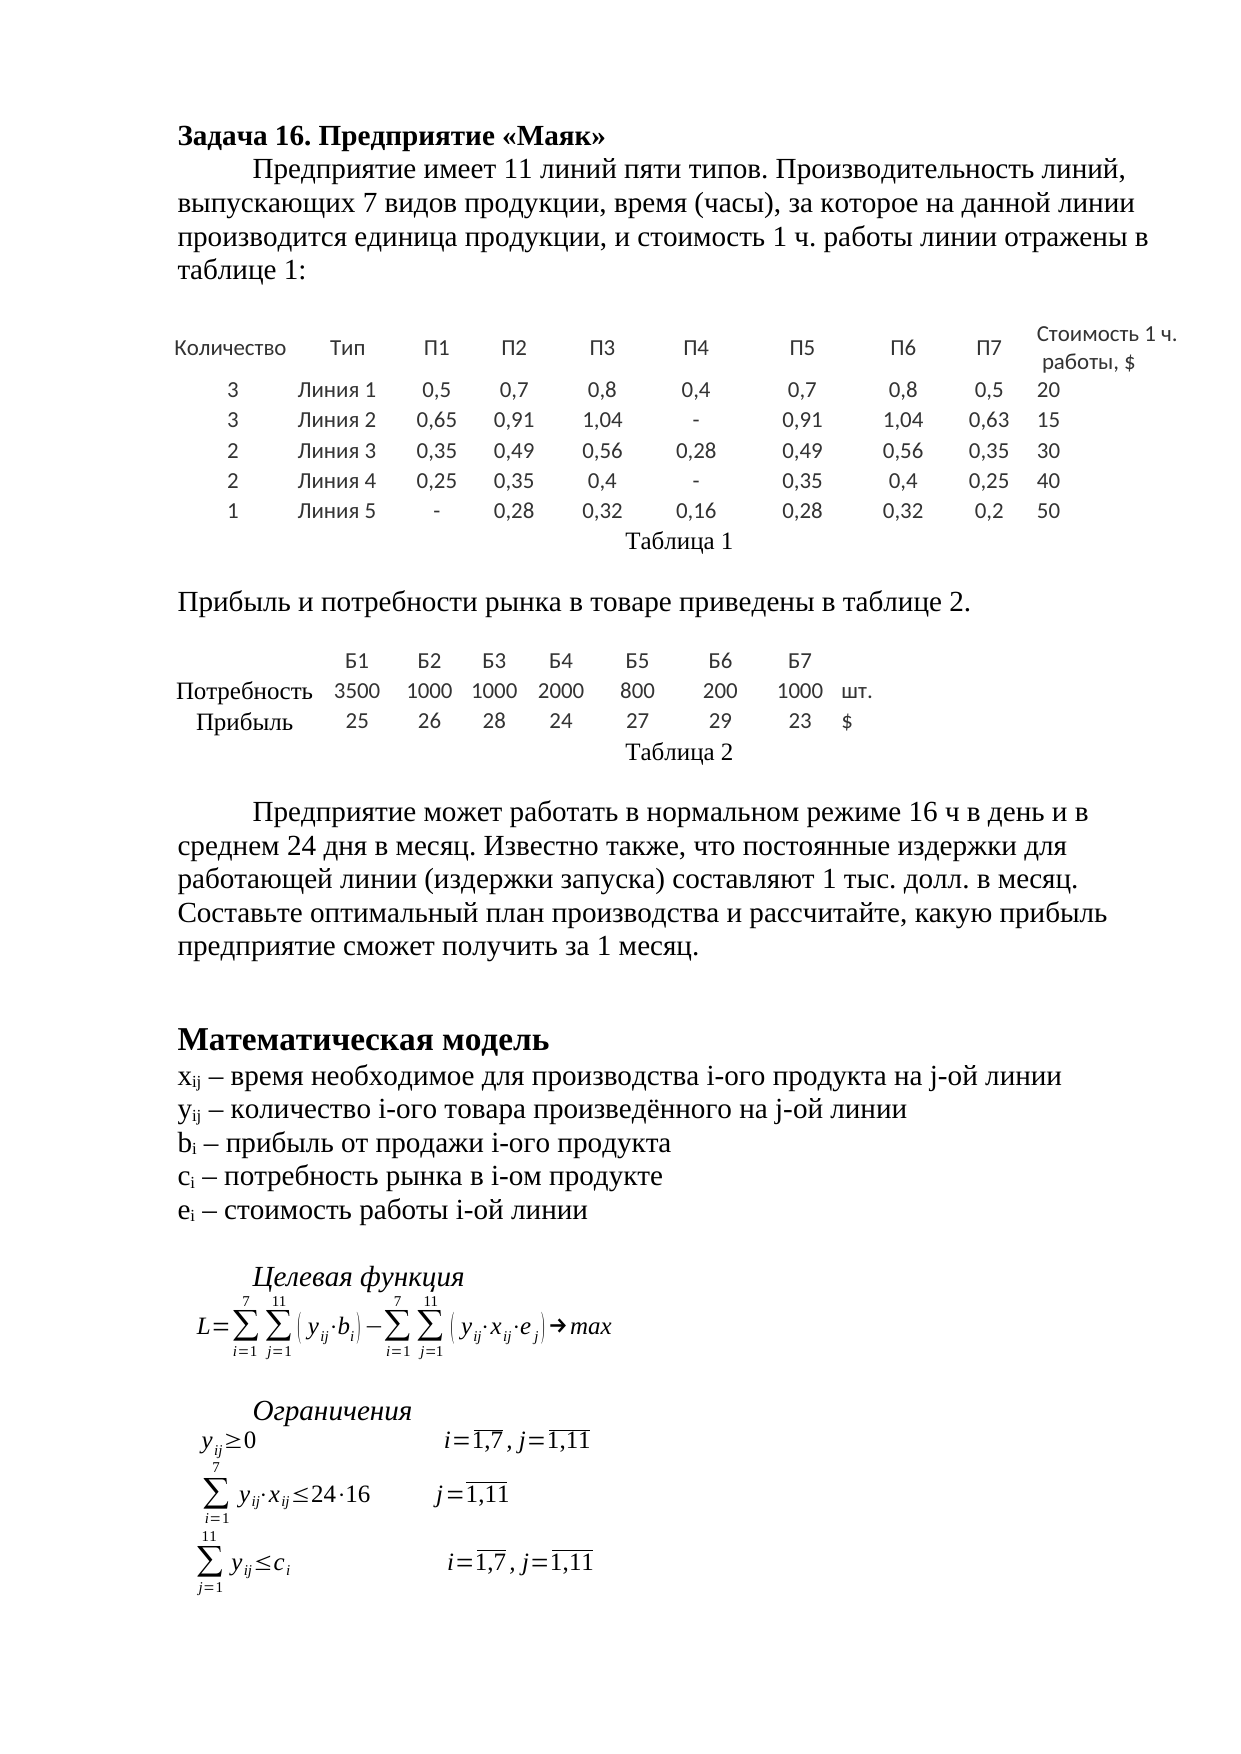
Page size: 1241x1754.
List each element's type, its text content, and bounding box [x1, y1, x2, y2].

table_cell 0,49 [743, 436, 862, 466]
table_cell 3500 [318, 676, 396, 707]
text Целевая функция [177, 1259, 1181, 1293]
table_cell 0,32 [862, 496, 944, 526]
table_cell 2 [171, 436, 294, 466]
table_cell 1000 [396, 676, 462, 707]
table_cell 800 [596, 676, 679, 707]
table_cell - [649, 466, 743, 496]
table_header П5 [743, 319, 862, 375]
table_cell 40 [1034, 466, 1240, 496]
table_cell 24 [526, 707, 596, 737]
text Предприятие имеет 11 линий пяти типов. Производительность линий, [177, 152, 1181, 185]
table_cell 0,35 [944, 436, 1033, 466]
table_cell 15 [1034, 406, 1240, 436]
table_cell 0,28 [649, 436, 743, 466]
table_cell Линия 5 [294, 496, 401, 526]
table_cell 0,25 [401, 466, 472, 496]
table_header Б6 [679, 646, 762, 676]
table_cell 0,91 [473, 406, 555, 436]
table_cell 28 [463, 707, 526, 737]
table_header П3 [555, 319, 649, 375]
table_cell 0,5 [944, 375, 1033, 406]
table_header Стоимость 1 ч. работы, $ [1034, 319, 1240, 375]
text выпускающих 7 видов продукции, время (часы), за которое на данной линии производится единица продукции, и стоимость 1 ч. работы линии отражены в таблице 1: [177, 185, 1181, 286]
table_header Б5 [596, 646, 679, 676]
table_cell 1000 [762, 676, 838, 707]
text bi – прибыль от продажи i-ого продукта [177, 1125, 1181, 1158]
table_cell 0,35 [473, 466, 555, 496]
text Таблица 1 [177, 526, 1181, 555]
table_cell 26 [396, 707, 462, 737]
text Математическая модель [177, 1019, 1181, 1058]
table_header П1 [401, 319, 472, 375]
text Таблица 2 [177, 737, 1181, 766]
table_cell 0,4 [555, 466, 649, 496]
table_cell 0,25 [944, 466, 1033, 496]
table_cell 27 [596, 707, 679, 737]
table_cell Линия 4 [294, 466, 401, 496]
table_cell 0,28 [473, 496, 555, 526]
table_cell 0,32 [555, 496, 649, 526]
table_cell 0,49 [473, 436, 555, 466]
table_header Б2 [396, 646, 462, 676]
table_cell Линия 3 [294, 436, 401, 466]
table_cell $ [838, 707, 904, 737]
table_cell 3 [171, 375, 294, 406]
table_cell 1 [171, 496, 294, 526]
table_header П6 [862, 319, 944, 375]
table_cell 200 [679, 676, 762, 707]
table_cell 1000 [463, 676, 526, 707]
text yij – количество i-ого товара произведённого на j-ой линии [177, 1091, 1181, 1125]
table_header Б3 [463, 646, 526, 676]
table_header Б7 [762, 646, 838, 676]
table_cell 29 [679, 707, 762, 737]
table_cell 20 [1034, 375, 1240, 406]
table_cell 0,63 [944, 406, 1033, 436]
table_cell 0,35 [743, 466, 862, 496]
text ei – стоимость работы i-ой линии [177, 1192, 1181, 1226]
table_header Б4 [526, 646, 596, 676]
table_header Тип [294, 319, 401, 375]
table_header П2 [473, 319, 555, 375]
text Прибыль и потребности рынка в товаре приведены в таблице 2. [177, 584, 1181, 617]
table_cell 25 [318, 707, 396, 737]
table_cell Линия 1 [294, 375, 401, 406]
table_cell 2000 [526, 676, 596, 707]
table_cell 1,04 [555, 406, 649, 436]
table_cell 0,7 [743, 375, 862, 406]
table_cell 1,04 [862, 406, 944, 436]
text xij – время необходимое для производства i-ого продукта на j-ой линии [177, 1058, 1181, 1091]
table_header П7 [944, 319, 1033, 375]
table_cell 2 [171, 466, 294, 496]
table_cell 0,2 [944, 496, 1033, 526]
table_cell 3 [171, 406, 294, 436]
table_cell Линия 2 [294, 406, 401, 436]
table_cell - [401, 496, 472, 526]
table_cell 0,91 [743, 406, 862, 436]
table_cell 0,35 [401, 436, 472, 466]
table_header [838, 646, 904, 676]
table_cell 0,5 [401, 375, 472, 406]
table_header [171, 646, 318, 676]
table_cell 30 [1034, 436, 1240, 466]
text Ограничения [177, 1393, 1181, 1427]
table_cell - [649, 406, 743, 436]
table_cell 0,56 [555, 436, 649, 466]
text Предприятие может работать в нормальном режиме 16 ч в день и в среднем 24 дня в месяц. Известно также, что постоянные издержки для работающей линии (издержки запуска) составляют 1 тыс. долл. в месяц. Составьте оптимальный план производства и рассчитайте, какую прибыль предприятие сможет получить за 1 месяц. [177, 794, 1181, 962]
table_cell 0,8 [555, 375, 649, 406]
table_cell 23 [762, 707, 838, 737]
table_header П4 [649, 319, 743, 375]
table_header Б1 [318, 646, 396, 676]
table_cell 0,56 [862, 436, 944, 466]
text Задача 16. Предприятие «Маяк» [177, 118, 1181, 152]
table_header Количество [171, 319, 294, 375]
table_cell Прибыль [171, 707, 318, 737]
table_cell 0,7 [473, 375, 555, 406]
table_cell 0,4 [862, 466, 944, 496]
table_cell 0,8 [862, 375, 944, 406]
table_cell 0,16 [649, 496, 743, 526]
text ci – потребность рынка в i-ом продукте [177, 1158, 1181, 1192]
table_cell 0,28 [743, 496, 862, 526]
table_cell шт. [838, 676, 904, 707]
table_cell 0,65 [401, 406, 472, 436]
table_cell 0,4 [649, 375, 743, 406]
table_cell Потребность [171, 676, 318, 707]
table_cell 50 [1034, 496, 1240, 526]
